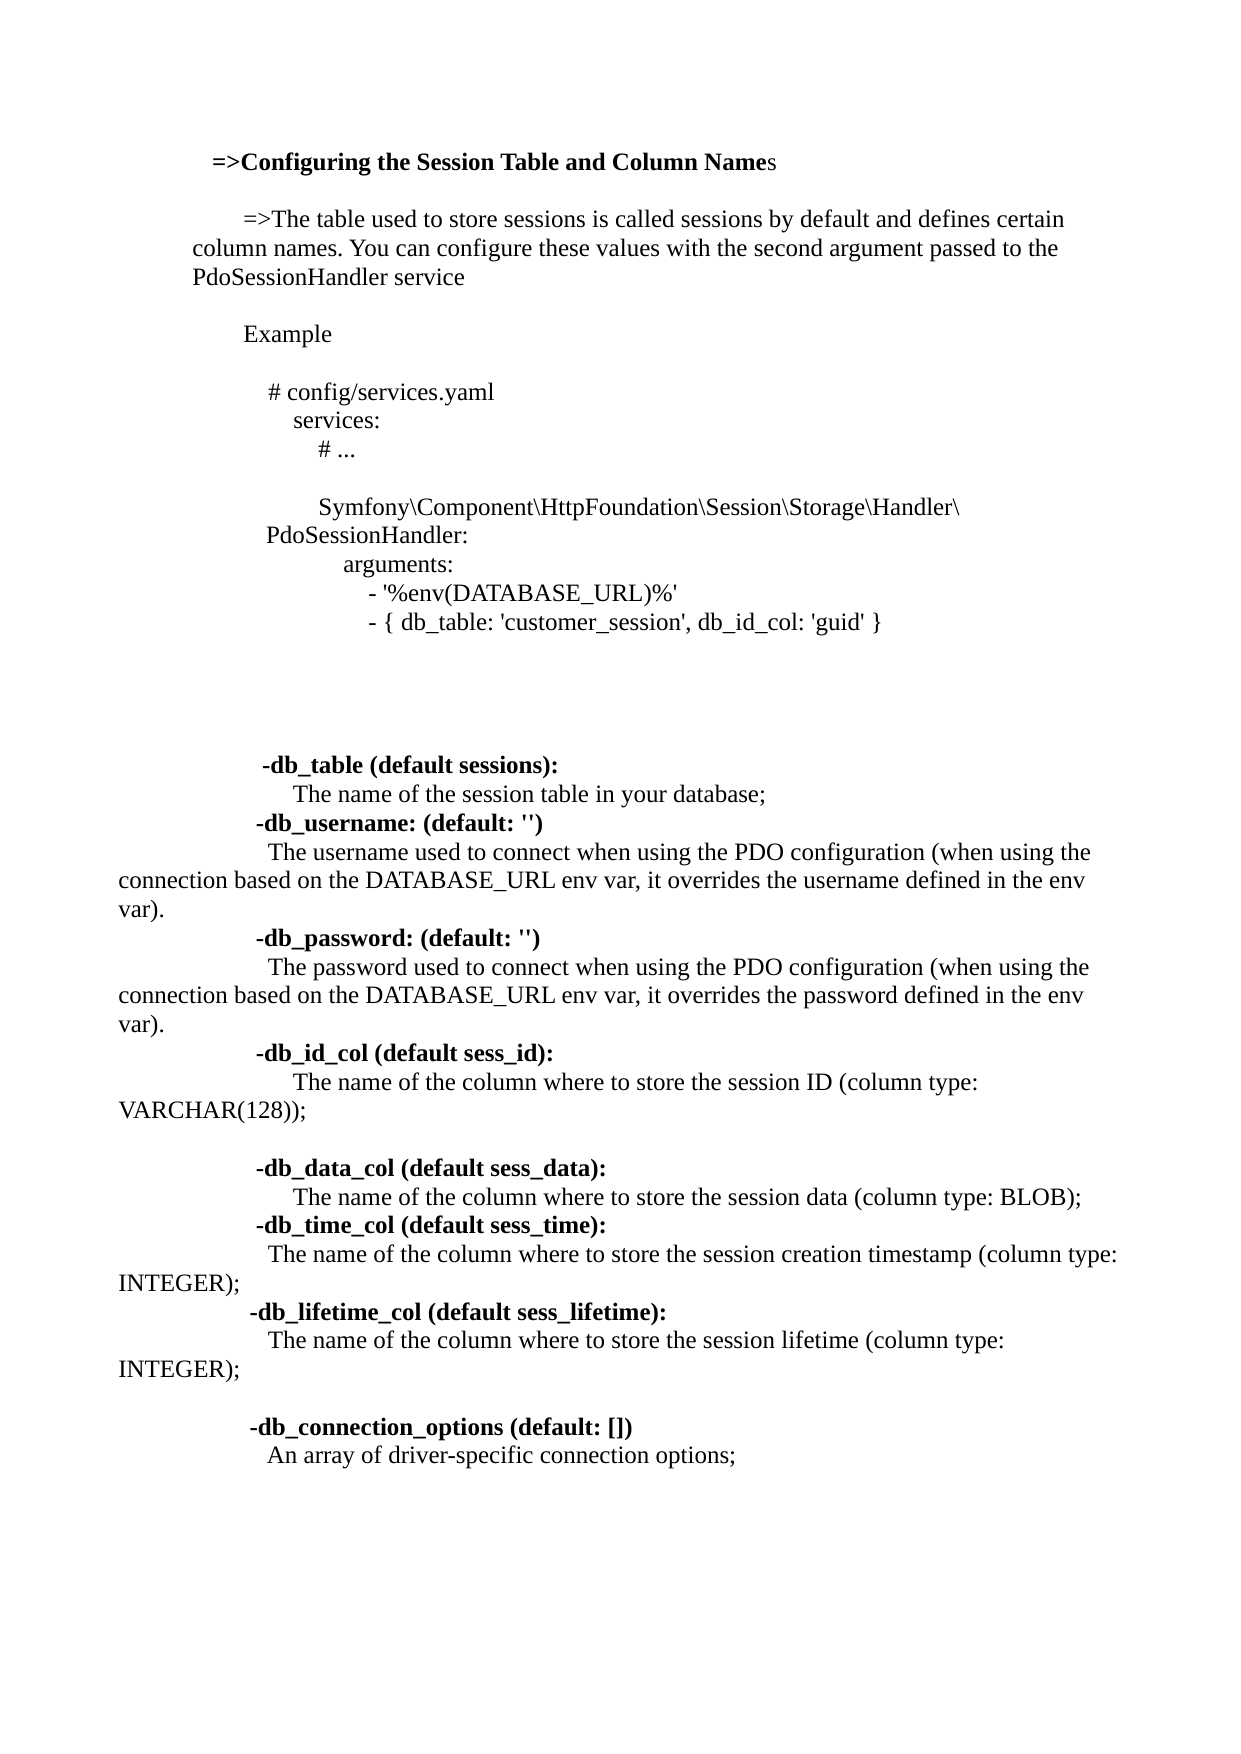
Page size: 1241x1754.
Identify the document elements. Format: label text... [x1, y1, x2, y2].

text Symfony\Component\HttpFoundation\Session\Storage\Handler\ PdoSessionHandler: [118, 492, 1122, 549]
text The password used to connect when using the PDO configuration (when using the connection based on the DATABASE_URL env var, it overrides the password defined in the env var). [118, 952, 1122, 1038]
text -db_id_col (default sess_id): [118, 1038, 1122, 1067]
text -db_table (default sessions): [118, 751, 1122, 779]
text services: [118, 406, 1122, 434]
text -db_password: (default: '') [118, 923, 1122, 952]
text - { db_table: 'customer_session', db_id_col: 'guid' } [118, 607, 1122, 636]
text The name of the column where to store the session data (column type: BLOB); [118, 1182, 1122, 1211]
text The name of the session table in your database; [118, 779, 1122, 808]
text - '%env(DATABASE_URL)%' [118, 578, 1122, 607]
text The name of the column where to store the session creation timestamp (column type: INTEGER); [118, 1239, 1122, 1297]
text -db_username: (default: '') [118, 808, 1122, 837]
text An array of driver-specific connection options; [118, 1441, 1122, 1469]
text The name of the column where to store the session ID (column type: VARCHAR(128)); [118, 1067, 1122, 1124]
text =>Configuring the Session Table and Column Names [118, 147, 1122, 176]
text -db_time_col (default sess_time): [118, 1211, 1122, 1239]
text -db_data_col (default sess_data): [118, 1153, 1122, 1182]
text -db_connection_options (default: []) [118, 1412, 1122, 1441]
text # config/services.yaml [118, 377, 1122, 406]
text The name of the column where to store the session lifetime (column type: INTEGER); [118, 1326, 1122, 1383]
text -db_lifetime_col (default sess_lifetime): [118, 1297, 1122, 1326]
text # ... [118, 434, 1122, 463]
text =>The table used to store sessions is called sessions by default and defines certain column names. You can configure these values with the second argument passed to the PdoSessionHandler service [118, 204, 1122, 291]
text arguments: [118, 549, 1122, 578]
text Example [118, 319, 1122, 348]
text The username used to connect when using the PDO configuration (when using the connection based on the DATABASE_URL env var, it overrides the username defined in the env var). [118, 837, 1122, 923]
